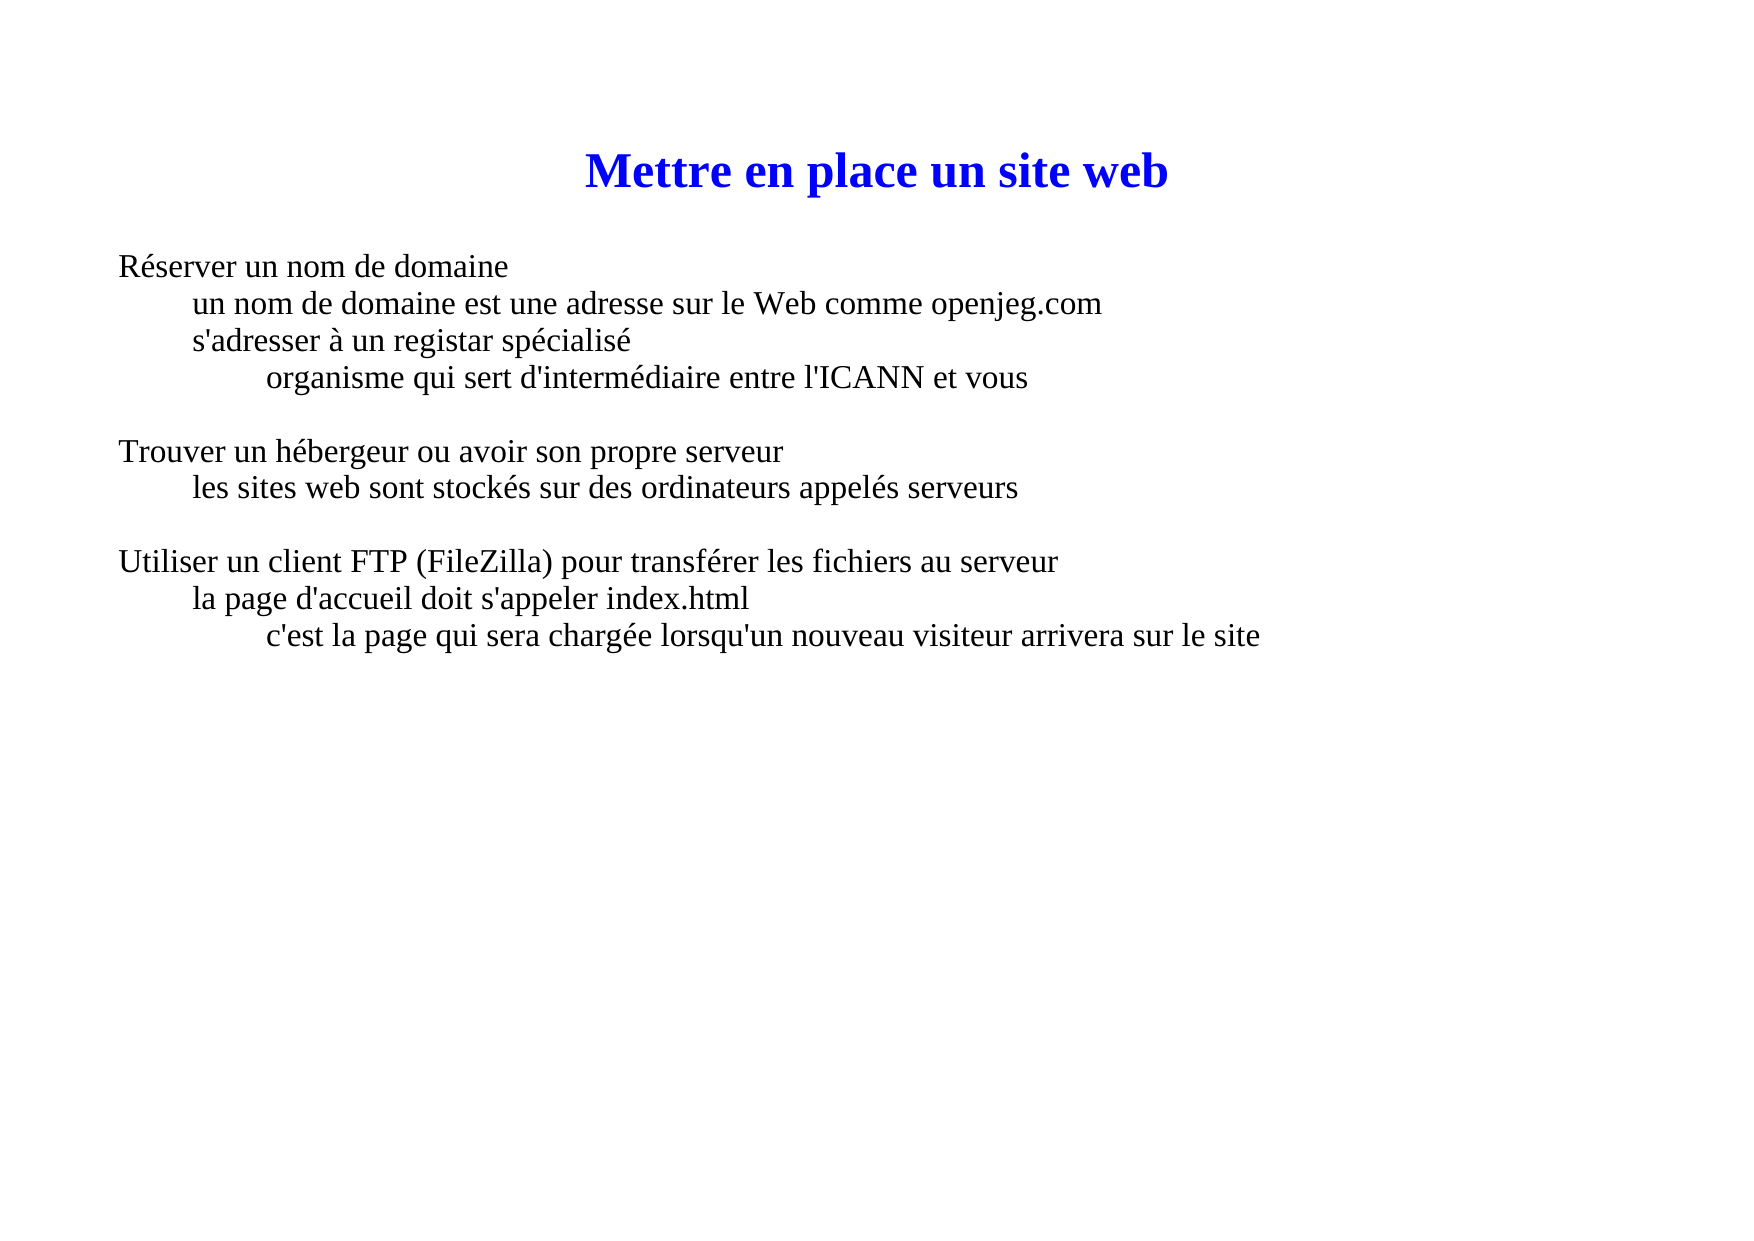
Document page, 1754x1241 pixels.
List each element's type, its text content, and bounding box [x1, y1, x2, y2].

text s'adresser à un registar spécialisé [118, 322, 1636, 358]
text Réserver un nom de domaine [118, 248, 1636, 285]
text la page d'accueil doit s'appeler index.html [118, 580, 1636, 617]
text c'est la page qui sera chargée lorsqu'un nouveau visiteur arrivera sur le site [118, 617, 1636, 653]
text les sites web sont stockés sur des ordinateurs appelés serveurs [118, 469, 1636, 506]
text un nom de domaine est une adresse sur le Web comme openjeg.com [118, 285, 1636, 322]
text Trouver un hébergeur ou avoir son propre serveur [118, 432, 1636, 469]
subtitle Mettre en place un site web [118, 143, 1636, 198]
text organisme qui sert d'intermédiaire entre l'ICANN et vous [118, 358, 1636, 395]
text Utiliser un client FTP (FileZilla) pour transférer les fichiers au serveur [118, 543, 1636, 580]
